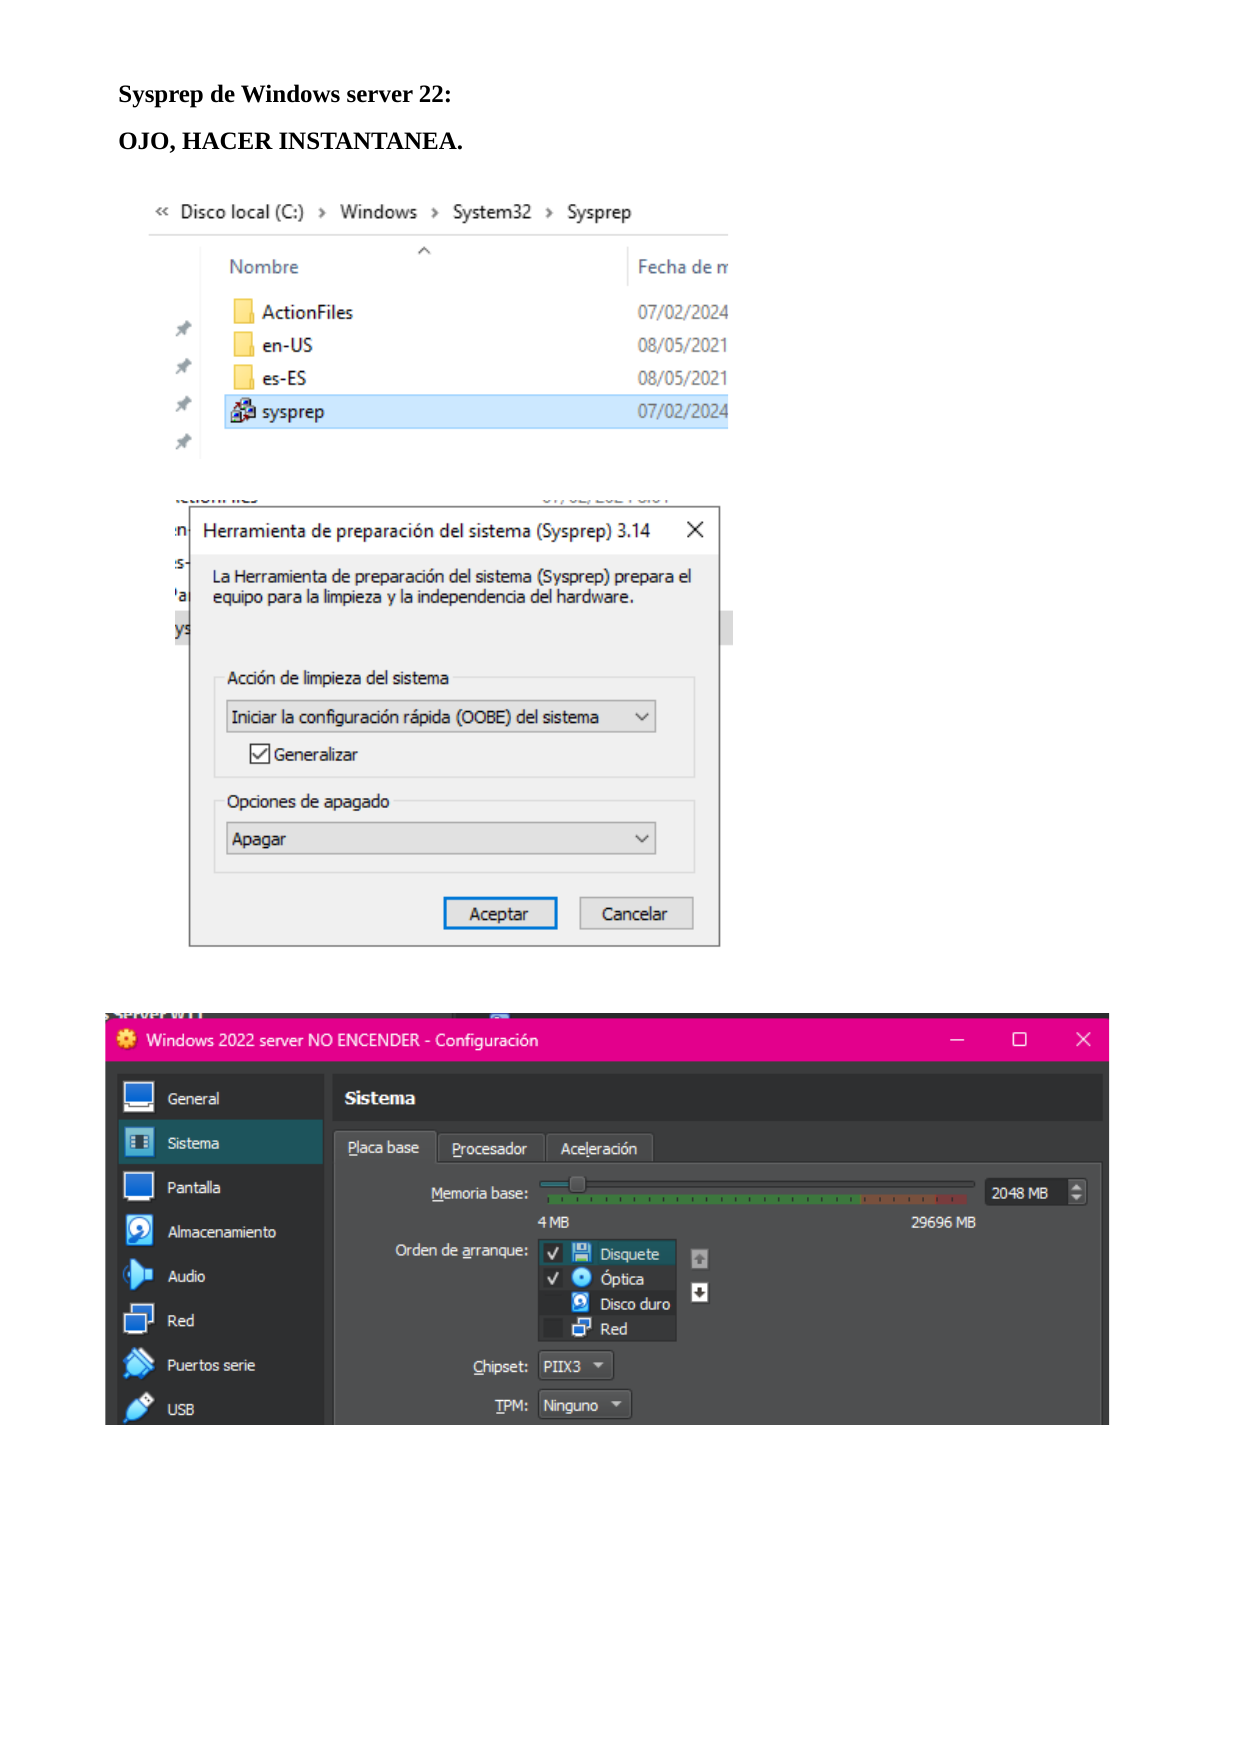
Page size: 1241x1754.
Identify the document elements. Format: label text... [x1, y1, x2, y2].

text OJO, HACER INSTANTANEA. [118, 126, 1122, 155]
picture [105, 1013, 1110, 1425]
picture [148, 192, 729, 459]
text Sysprep de Windows server 22: [118, 79, 1122, 108]
picture [175, 500, 733, 958]
